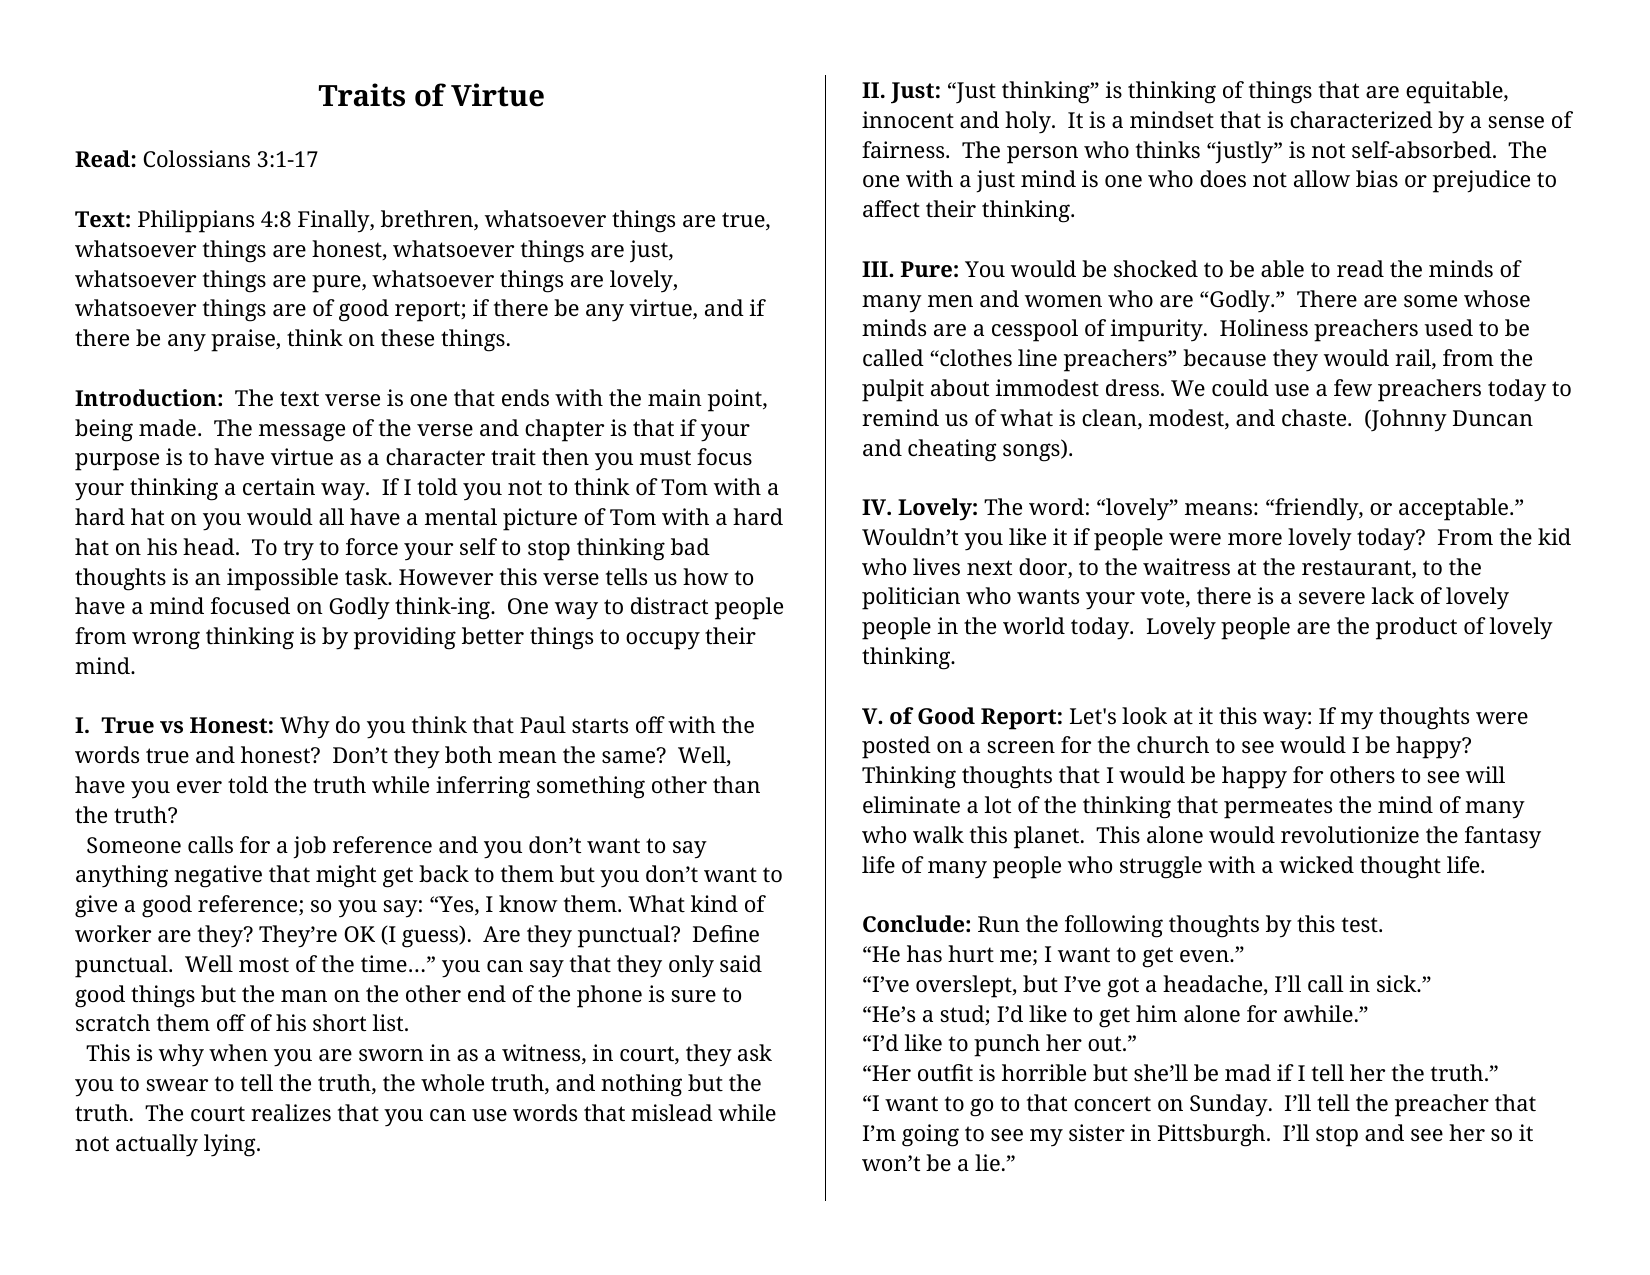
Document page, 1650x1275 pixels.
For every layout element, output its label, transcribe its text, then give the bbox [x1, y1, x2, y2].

text Someone calls for a job reference and you don’t want to say anything negative that might get back to them but you don’t want to give a good reference; so you say: “Yes, I know them. What kind of worker are they? They’re OK (I guess). Are they punctual? Define punctual. Well most of the time…” you can say that they only said good things but the man on the other end of the phone is sure to scratch them off of his short list. [75, 830, 788, 1038]
text This is why when you are sworn in as a witness, in court, they ask you to swear to tell the truth, the whole truth, and nothing but the truth. The court realizes that you can use words that mislead while not actually lying. [75, 1038, 788, 1157]
text Read: Colossians 3:1-17 [75, 144, 788, 174]
text Introduction: The text verse is one that ends with the main point, being made. The message of the verse and chapter is that if your purpose is to have virtue as a character trait then you must focus your thinking a certain way. If I told you not to think of Tom with a hard hat on you would all have a mental picture of Tom with a hard hat on his head. To try to force your self to stop thinking bad thoughts is an impossible task. However this verse tells us how to have a mind focused on Godly think-ing. One way to distract people from wrong thinking is by providing better things to occupy their mind. [75, 383, 788, 681]
text “I want to go to that concert on Sunday. I’ll tell the preacher that I’m going to see my sister in Pittsburgh. I’ll stop and see her so it won’t be a lie.” [862, 1088, 1575, 1177]
text Conclude: Run the following thoughts by this test. [862, 909, 1575, 939]
text “He has hurt me; I want to get even.” [862, 939, 1575, 969]
text III. Pure: You would be shocked to be able to read the minds of many men and women who are “Godly.” There are some whose minds are a cesspool of impurity. Holiness preachers used to be called “clothes line preachers” because they would rail, from the pulpit about immodest dress. We could use a few preachers today to remind us of what is clean, modest, and chaste. (Johnny Duncan and cheating songs). [862, 254, 1575, 462]
text Text: Philippians 4:8 Finally, brethren, whatsoever things are true, whatsoever things are honest, whatsoever things are just, whatsoever things are pure, whatsoever things are lovely, whatsoever things are of good report; if there be any virtue, and if there be any praise, think on these things. [75, 204, 788, 353]
text “Her outfit is horrible but she’ll be mad if I tell her the truth.” [862, 1058, 1575, 1088]
text II. Just: “Just thinking” is thinking of things that are equitable, innocent and holy. It is a mindset that is characterized by a sense of fairness. The person who thinks “justly” is not self-absorbed. The one with a just mind is one who does not allow bias or prejudice to affect their thinking. [862, 75, 1575, 224]
text V. of Good Report: Let's look at it this way: If my thoughts were posted on a screen for the church to see would I be happy? Thinking thoughts that I would be happy for others to see will eliminate a lot of the thinking that permeates the mind of many who walk this planet. This alone would revolutionize the fantasy life of many people who struggle with a wicked thought life. [862, 701, 1575, 879]
text IV. Lovely: The word: “lovely” means: “friendly, or acceptable.” Wouldn’t you like it if people were more lovely today? From the kid who lives next door, to the waitress at the restaurant, to the politician who wants your vote, there is a severe lack of lovely people in the world today. Lovely people are the product of lovely thinking. [862, 492, 1575, 671]
text “I’d like to punch her out.” [862, 1028, 1575, 1058]
text “He’s a stud; I’d like to get him alone for awhile.” [862, 998, 1575, 1028]
text Traits of Virtue [75, 75, 788, 115]
text I. True vs Honest: Why do you think that Paul starts off with the words true and honest? Don’t they both mean the same? Well, have you ever told the truth while inferring something other than the truth? [75, 711, 788, 830]
text “I’ve overslept, but I’ve got a headache, I’ll call in sick.” [862, 969, 1575, 998]
